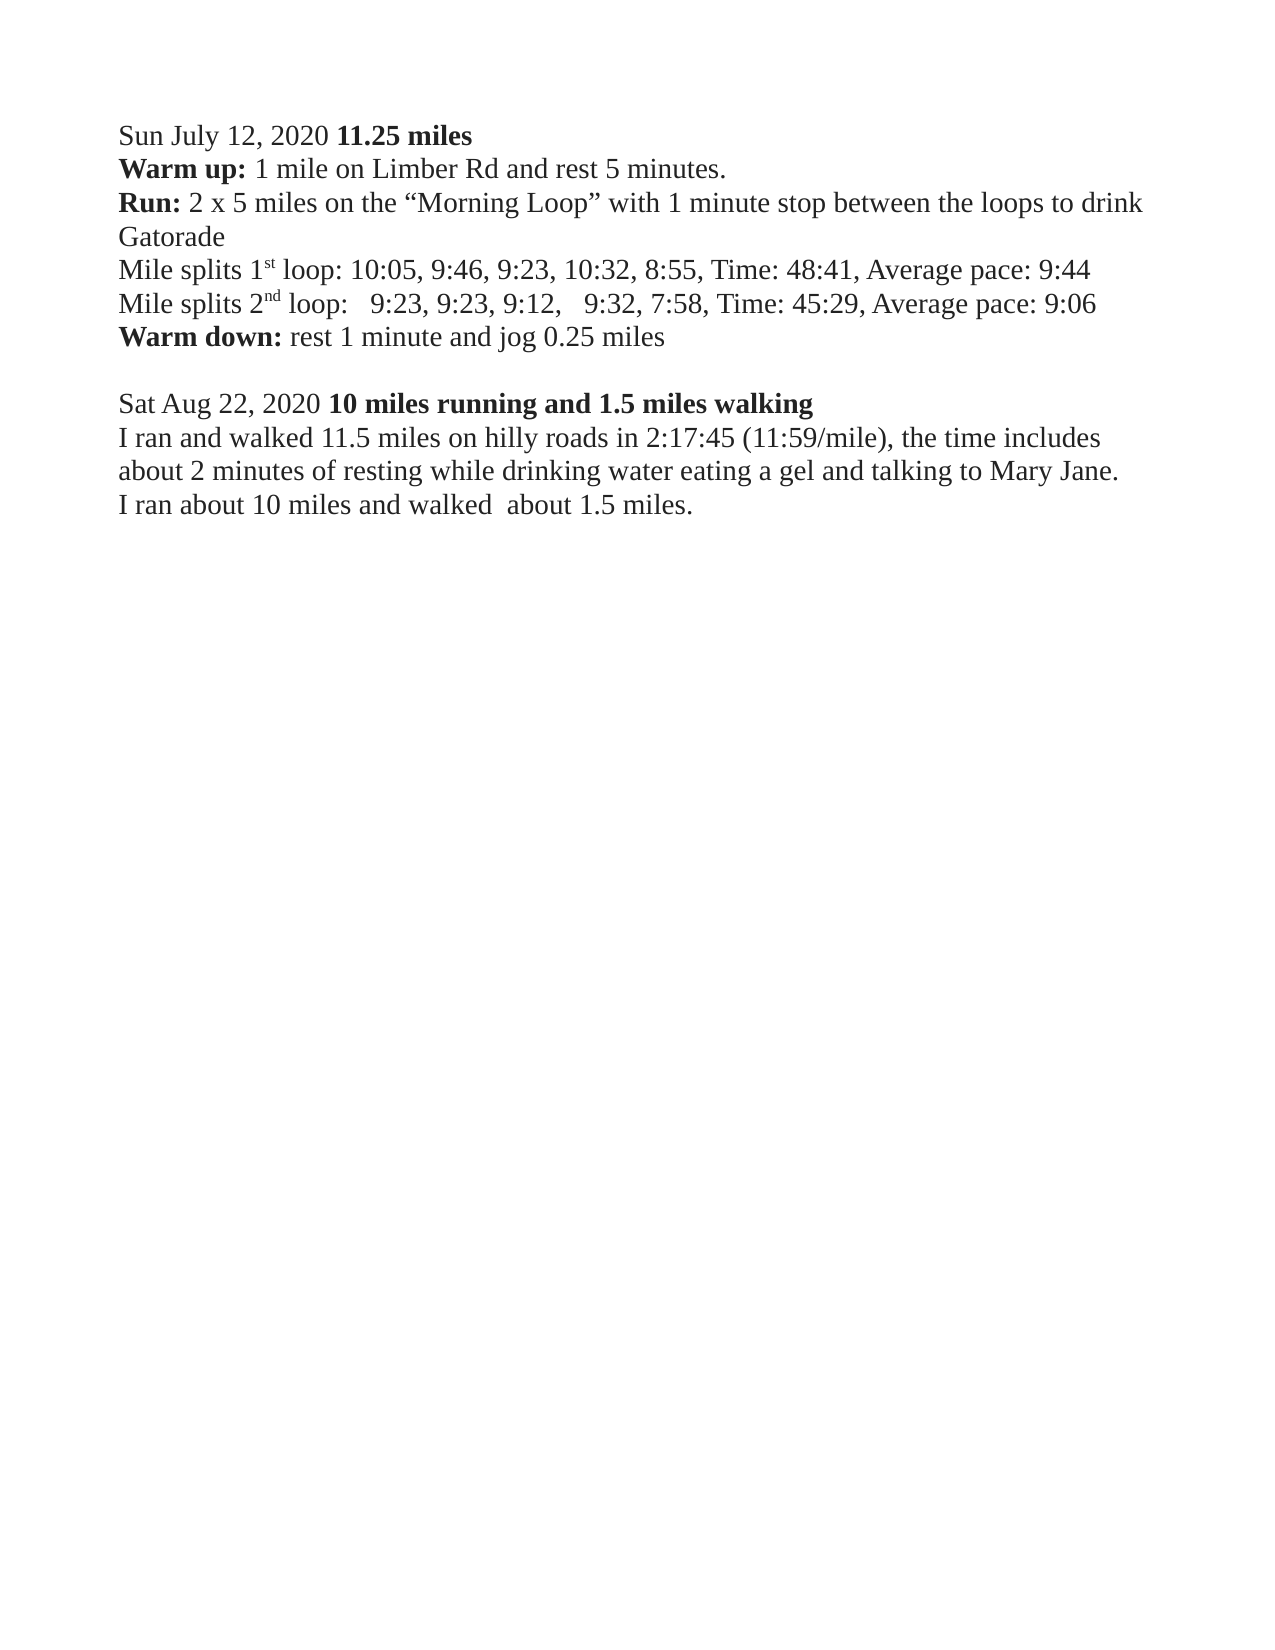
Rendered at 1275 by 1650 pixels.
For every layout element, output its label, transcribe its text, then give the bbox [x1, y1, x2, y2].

text I ran about 10 miles and walked about 1.5 miles. [118, 487, 1161, 521]
text Mile splits 1st loop: 10:05, 9:46, 9:23, 10:32, 8:55, Time: 48:41, Average pace: 9:44 [118, 252, 1161, 286]
text Run: 2 x 5 miles on the “Morning Loop” with 1 minute stop between the loops to drink Gatorade [118, 185, 1161, 252]
text Sat Aug 22, 2020 10 miles running and 1.5 miles walking [118, 386, 1161, 420]
text Warm down: rest 1 minute and jog 0.25 miles [118, 319, 1161, 353]
text I ran and walked 11.5 miles on hilly roads in 2:17:45 (11:59/mile), the time includes about 2 minutes of resting while drinking water eating a gel and talking to Mary Jane. [118, 420, 1161, 487]
text Sun July 12, 2020 11.25 miles [118, 118, 1161, 152]
text Warm up: 1 mile on Limber Rd and rest 5 minutes. [118, 152, 1161, 185]
text Mile splits 2nd loop: 9:23, 9:23, 9:12, 9:32, 7:58, Time: 45:29, Average pace: 9:06 [118, 286, 1161, 319]
